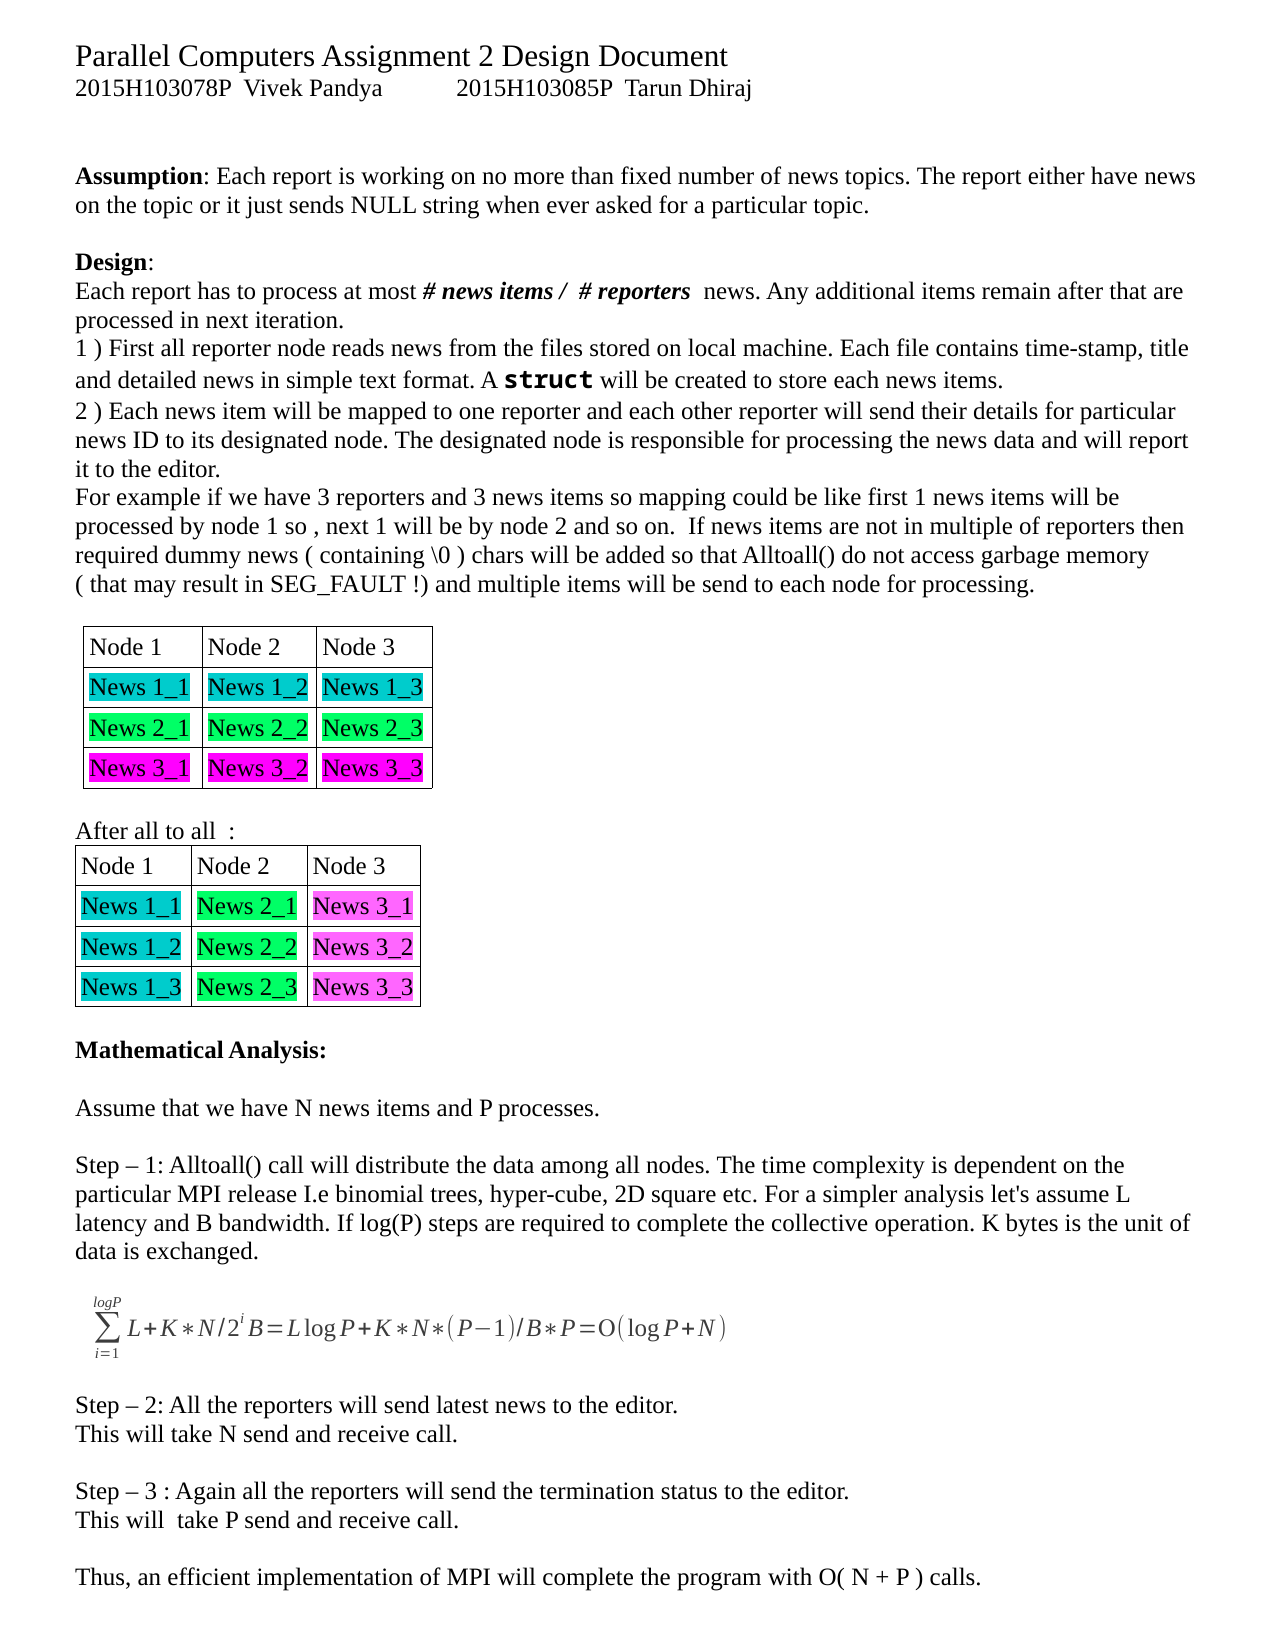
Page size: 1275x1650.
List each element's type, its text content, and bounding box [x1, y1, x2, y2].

text 2 ) Each news item will be mapped to one reporter and each other reporter will send their details for particular news ID to its designated node. The designated node is responsible for processing the news data and will report it to the editor. [75, 396, 1200, 482]
table_header Node 3 [317, 627, 432, 667]
table_header Node 1 [84, 627, 202, 667]
table_cell News 2_3 [192, 967, 307, 1006]
text For example if we have 3 reporters and 3 news items so mapping could be like first 1 news items will be processed by node 1 so , next 1 will be by node 2 and so on. If news items are not in multiple of reporters then required dummy news ( containing \0 ) chars will be added so that Alltoall() do not access garbage memory ( that may result in SEG_FAULT !) and multiple items will be send to each node for processing. [75, 482, 1200, 597]
text Step – 3 : Again all the reporters will send the termination status to the editor. [75, 1476, 1200, 1505]
table_cell News 3_3 [308, 967, 420, 1006]
table_cell News 3_1 [308, 886, 420, 926]
text Design: [75, 247, 1200, 276]
table_cell News 2_2 [203, 708, 316, 747]
text After all to all : [75, 816, 1200, 845]
table_cell News 3_3 [317, 748, 432, 787]
text This will take N send and receive call. [75, 1419, 1200, 1447]
table_cell News 1_3 [76, 967, 191, 1006]
text Assumption: Each report is working on no more than fixed number of news topics. The report either have news on the topic or it just sends NULL string when ever asked for a particular topic. [75, 161, 1200, 218]
text Assume that we have N news items and P processes. [75, 1093, 1200, 1121]
table_cell News 1_3 [317, 668, 432, 707]
text Each report has to process at most # news items / # reporters news. Any additional items remain after that are processed in next iteration. [75, 276, 1200, 333]
text Mathematical Analysis: [75, 1035, 1200, 1064]
text This will take P send and receive call. [75, 1505, 1200, 1534]
table_header Node 2 [203, 627, 316, 667]
table_cell News 1_2 [203, 668, 316, 707]
table_header Node 2 [192, 846, 307, 885]
text Thus, an efficient implementation of MPI will complete the program with O( N + P ) calls. [75, 1562, 1200, 1591]
table_cell News 2_3 [317, 708, 432, 747]
table_cell News 1_1 [76, 886, 191, 926]
table_cell News 1_1 [84, 668, 202, 707]
table_cell News 3_2 [203, 748, 316, 787]
table_header Node 3 [308, 846, 420, 885]
table_cell News 2_1 [192, 886, 307, 926]
table_cell News 2_1 [84, 708, 202, 747]
table_cell News 3_1 [84, 748, 202, 787]
table_cell News 1_2 [76, 927, 191, 966]
text Step – 1: Alltoall() call will distribute the data among all nodes. The time complexity is dependent on the particular MPI release I.e binomial trees, hyper-cube, 2D square etc. For a simpler analysis let's assume L latency and B bandwidth. If log(P) steps are required to complete the collective operation. K bytes is the unit of data is exchanged. [75, 1150, 1200, 1265]
text Step – 2: All the reporters will send latest news to the editor. [75, 1390, 1200, 1419]
text 1 ) First all reporter node reads news from the files stored on local machine. Each file contains time-stamp, title and detailed news in simple text format. A struct will be created to store each news items. [75, 333, 1200, 396]
table_cell News 3_2 [308, 927, 420, 966]
table_cell News 2_2 [192, 927, 307, 966]
table_header Node 1 [76, 846, 191, 885]
